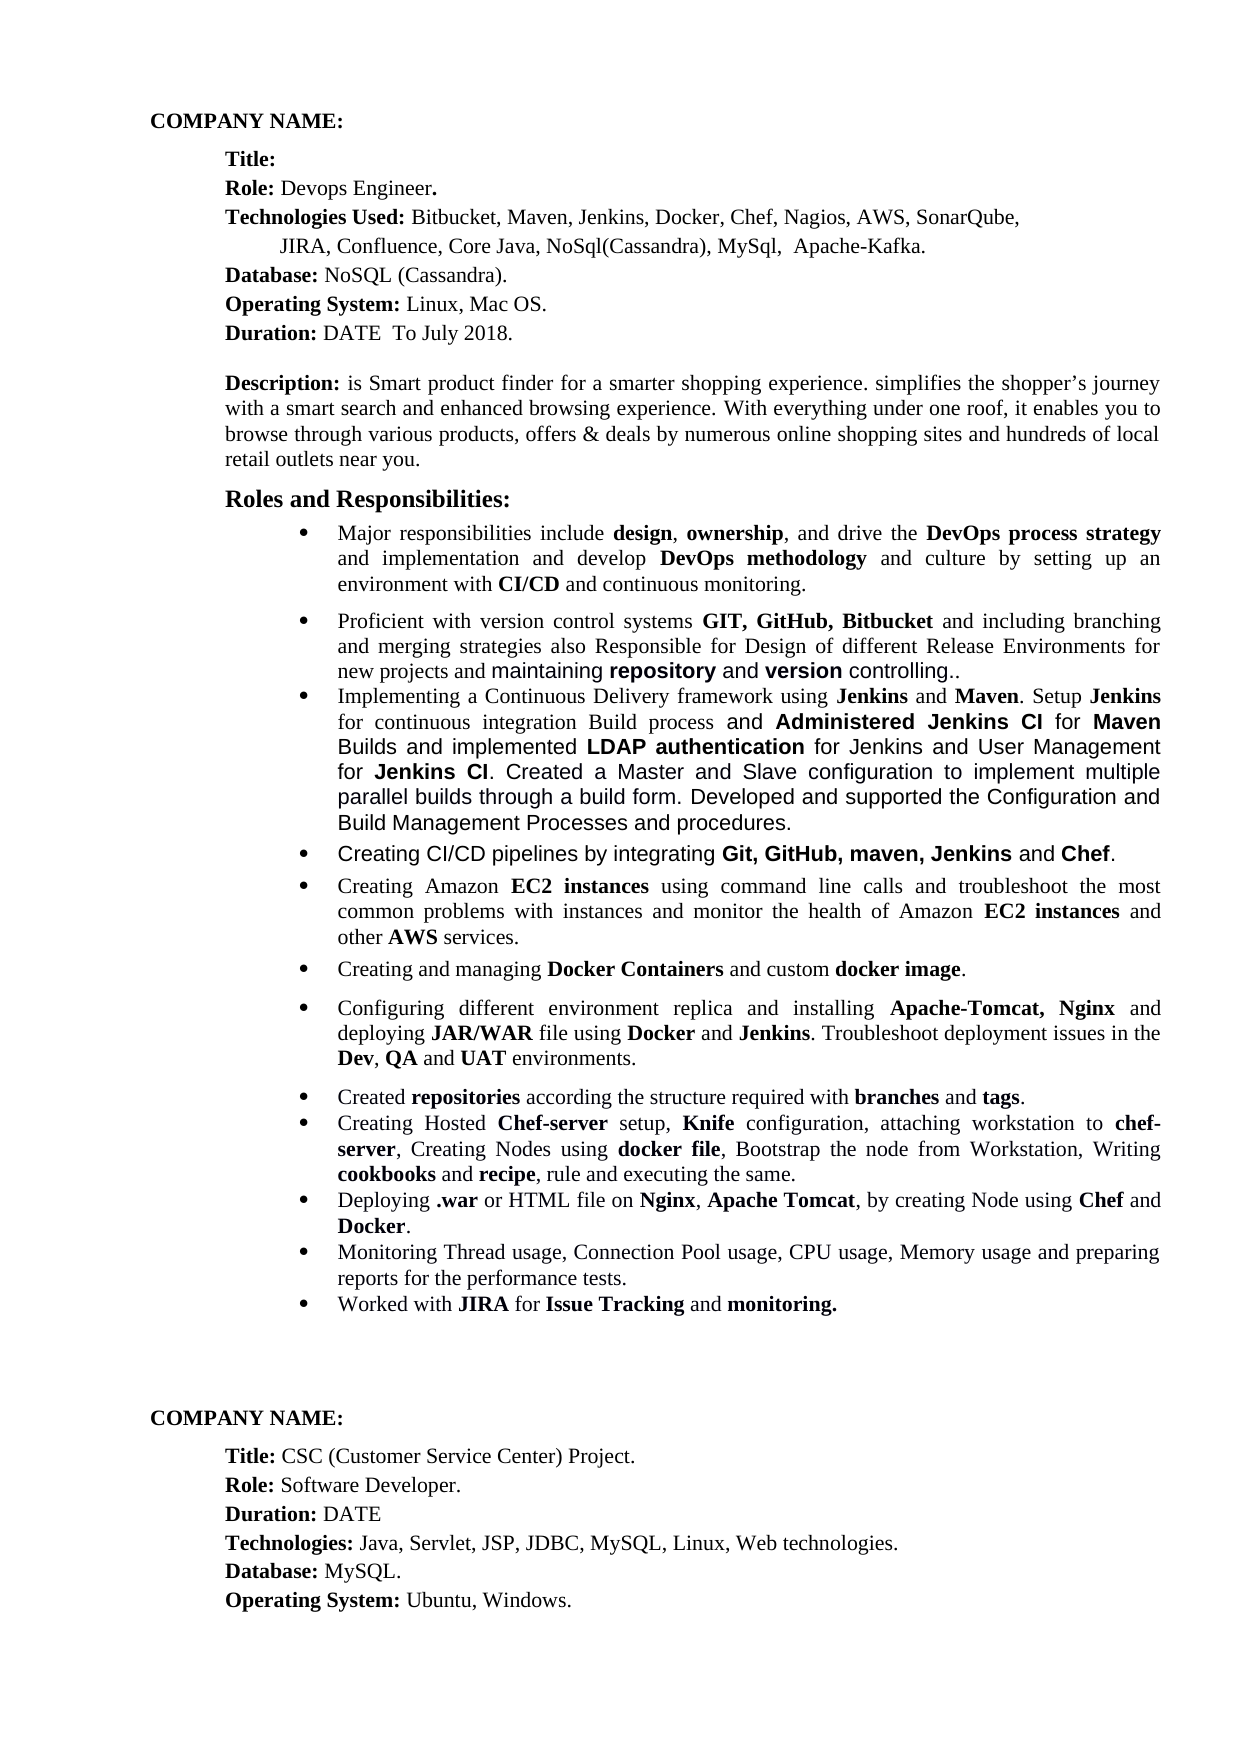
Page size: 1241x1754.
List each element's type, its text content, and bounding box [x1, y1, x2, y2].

list Worked with JIRA for Issue Tracking and monitoring. [300, 1291, 1161, 1316]
text Duration: DATE To July 2018. [150, 320, 1161, 345]
text Role: Devops Engineer. [150, 175, 1161, 200]
text COMPANY NAME: [150, 1405, 1161, 1430]
list Creating CI/CD pipelines by integrating Git, GitHub, maven, Jenkins and Chef. [300, 841, 1161, 866]
text Database: MySQL. [150, 1558, 1161, 1584]
list Implementing a Continuous Delivery framework using Jenkins and Maven. Setup Jenkins for continuous integration Build process and Administered Jenkins CI for Maven Builds and implemented LDAP authentication for Jenkins and User Management for Jenkins CI. Created a Master and Slave configuration to implement multiple parallel builds through a build form. Developed and supported the Configuration and Build Management Processes and procedures. [300, 683, 1161, 835]
text Database: NoSQL (Cassandra). [150, 262, 1161, 287]
text Technologies Used: Bitbucket, Maven, Jenkins, Docker, Chef, Nagios, AWS, SonarQube, JIRA, Confluence, Core Java, NoSql(Cassandra), MySql, Apache-Kafka. [150, 204, 1161, 258]
text Role: Software Developer. [150, 1472, 1161, 1497]
list Created repositories according the structure required with branches and tags. [300, 1084, 1161, 1109]
text Title: [150, 146, 1161, 171]
list Deploying .war or HTML file on Nginx, Apache Tomcat, by creating Node using Chef and Docker. [300, 1187, 1161, 1238]
text Duration: DATE [150, 1501, 1161, 1526]
list Major responsibilities include design, ownership, and drive the DevOps process strategy and implementation and develop DevOps methodology and culture by setting up an environment with CI/CD and continuous monitoring. [300, 520, 1161, 596]
text Description: is Smart product finder for a smarter shopping experience. simplifies the shopper’s journey with a smart search and enhanced browsing experience. With everything under one roof, it enables you to browse through various products, offers & deals by numerous online shopping sites and hundreds of local retail outlets near you. [225, 370, 1161, 471]
list Configuring different environment replica and installing Apache-Tomcat, Nginx and deploying JAR/WAR file using Docker and Jenkins. Troubleshoot deployment issues in the Dev, QA and UAT environments. [300, 995, 1161, 1070]
list Creating Amazon EC2 instances using command line calls and troubleshoot the most common problems with instances and monitor the health of Amazon EC2 instances and other AWS services. [300, 873, 1161, 949]
text Technologies: Java, Servlet, JSP, JDBC, MySQL, Linux, Web technologies. [150, 1529, 1161, 1555]
text Roles and Responsibilities: [225, 484, 1161, 513]
text COMPANY NAME: [150, 108, 1161, 133]
text Operating System: Linux, Mac OS. [150, 291, 1161, 316]
list Creating and managing Docker Containers and custom docker image. [300, 956, 1161, 981]
list Creating Hosted Chef-server setup, Knife configuration, attaching workstation to chef-server, Creating Nodes using docker file, Bootstrap the node from Workstation, Writing cookbooks and recipe, rule and executing the same. [300, 1110, 1161, 1186]
list Proficient with version control systems GIT, GitHub, Bitbucket and including branching and merging strategies also Responsible for Design of different Release Environments for new projects and maintaining repository and version controlling.. [300, 608, 1161, 683]
text Title: CSC (Customer Service Center) Project. [150, 1443, 1161, 1468]
text Operating System: Ubuntu, Windows. [150, 1587, 1161, 1613]
list Monitoring Thread usage, Connection Pool usage, CPU usage, Memory usage and preparing reports for the performance tests. [300, 1239, 1161, 1290]
